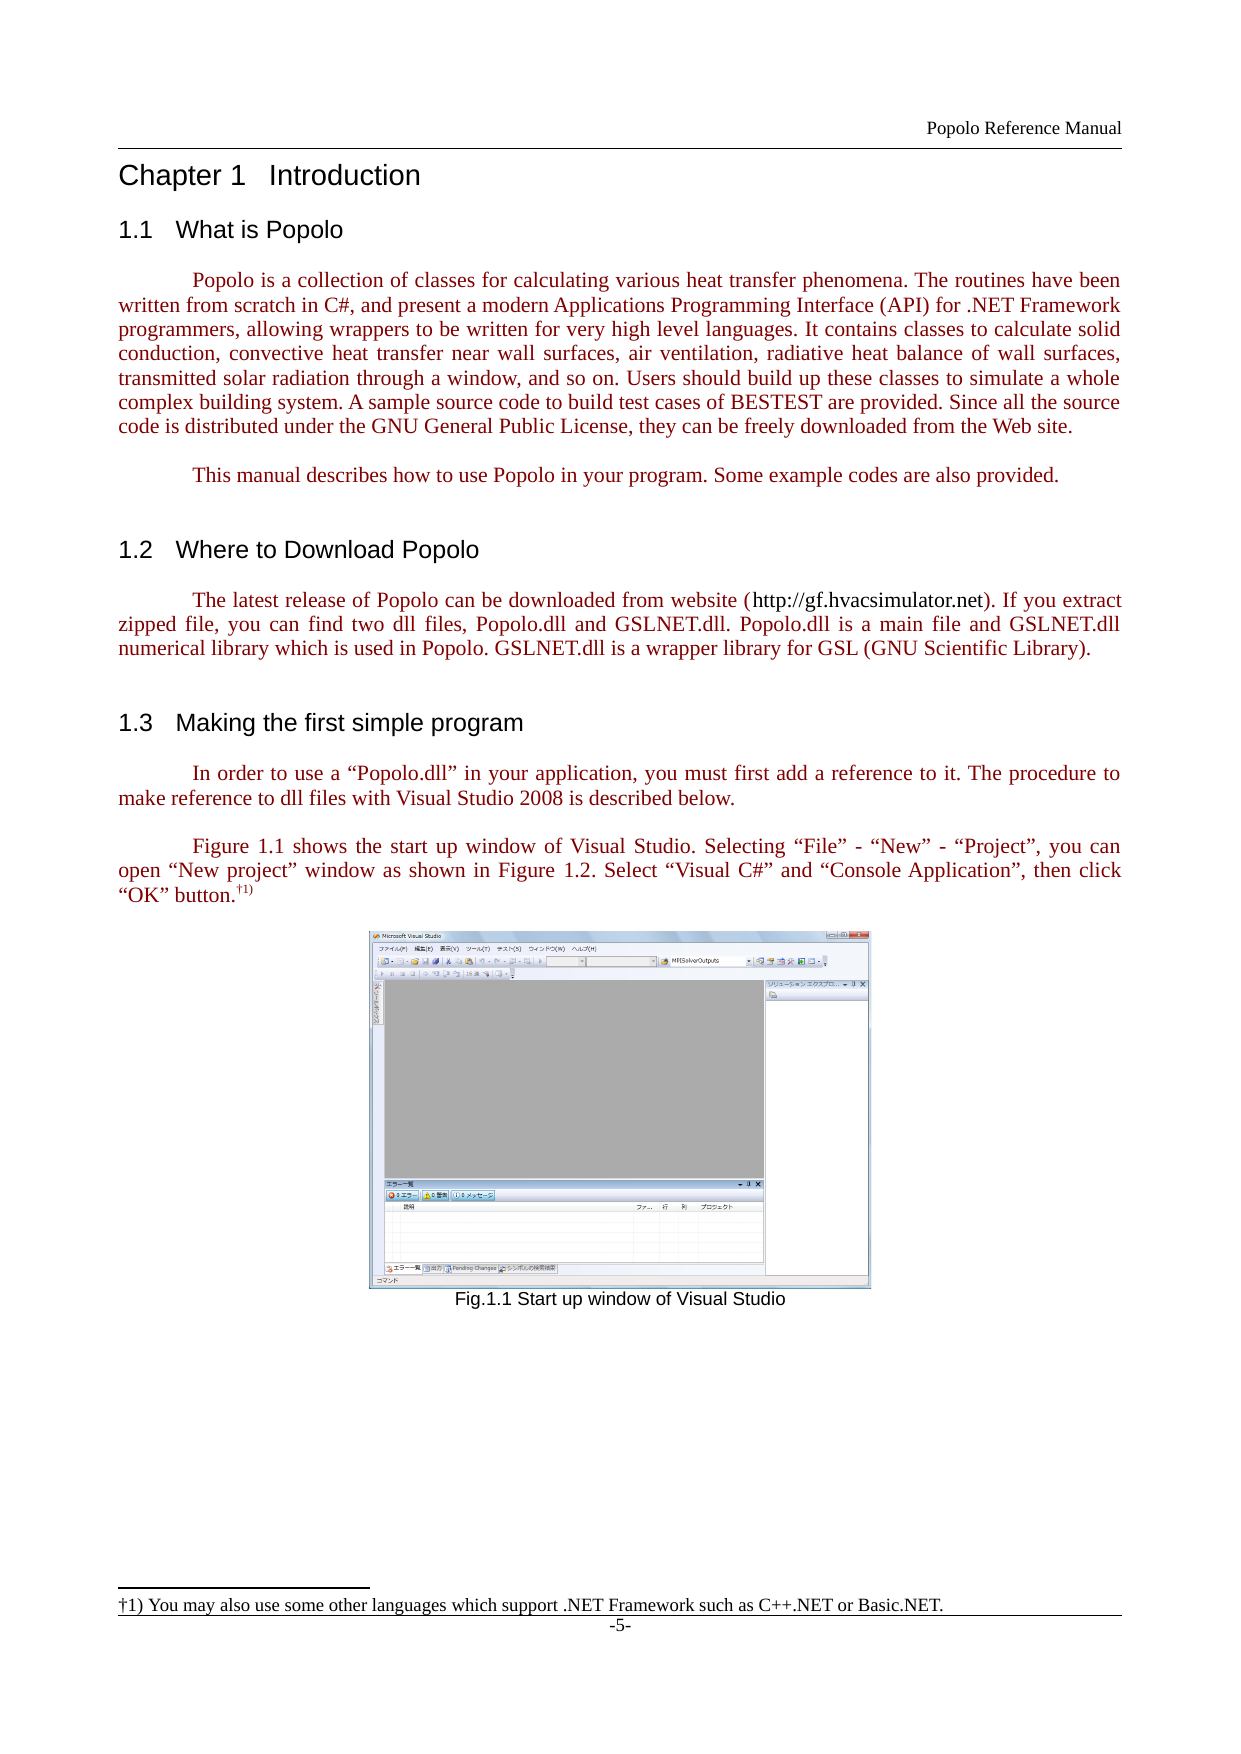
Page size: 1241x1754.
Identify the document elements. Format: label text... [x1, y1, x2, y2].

subtitle Introduction [118, 159, 1122, 192]
text In order to use a “Popolo.dll” in your application, you must first add a reference to it. The procedure to make reference to dll files with Visual Studio 2008 is described below. [118, 761, 1122, 810]
subtitle What is Popolo [118, 216, 1122, 244]
text Figure 1.1 shows the start up window of Visual Studio. Selecting “File” - “New” - “Project”, you can open “New project” window as shown in Figure 1.2. Select “Visual C#” and “Console Application”, then click “OK” button.†) [118, 834, 1122, 907]
text This manual describes how to use Popolo in your program. Some example codes are also provided. [118, 463, 1122, 487]
subtitle Making the first simple program [118, 709, 1122, 737]
subtitle Where to Download Popolo [118, 535, 1122, 563]
picture [369, 931, 872, 1289]
text Fig.1.1 Start up window of Visual Studio [118, 931, 1122, 1309]
text Popolo is a collection of classes for calculating various heat transfer phenomena. The routines have been written from scratch in C#, and present a modern Applications Programming Interface (API) for .NET Framework programmers, allowing wrappers to be written for very high level languages. It contains classes to calculate solid conduction, convective heat transfer near wall surfaces, air ventilation, radiative heat balance of wall surfaces, transmitted solar radiation through a window, and so on. Users should build up these classes to simulate a whole complex building system. A sample source code to build test cases of BESTEST are provided. Since all the source code is distributed under the GNU General Public License, they can be freely downloaded from the Web site. [118, 268, 1122, 438]
text The latest release of Popolo can be downloaded from website (http://gf.hvacsimulator.net). If you extract zipped file, you can find two dll files, Popolo.dll and GSLNET.dll. Popolo.dll is a main file and GSLNET.dll numerical library which is used in Popolo. GSLNET.dll is a wrapper library for GSL (GNU Scientific Library). [118, 588, 1122, 660]
text You may also use some other languages which support .NET Framework such as C++.NET or Basic.NET. [118, 1594, 1122, 1615]
